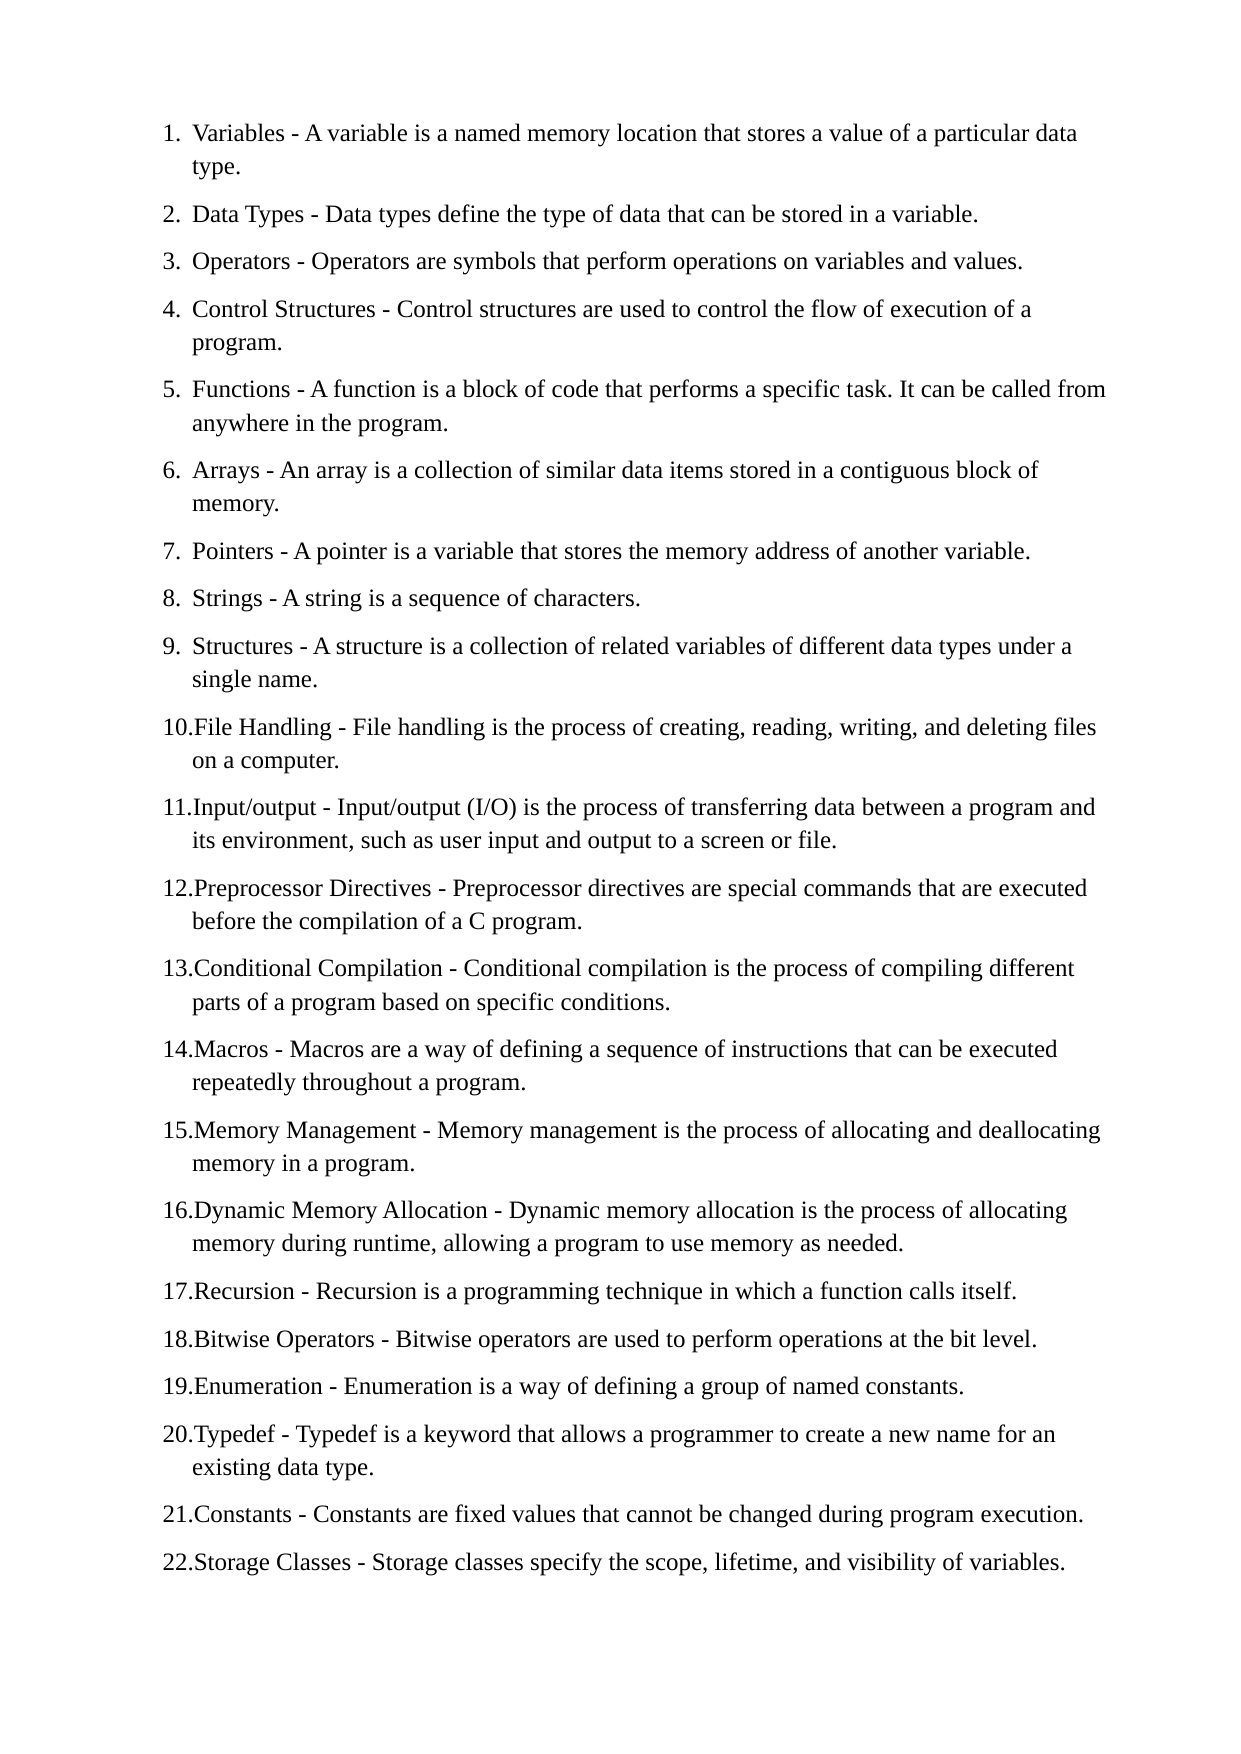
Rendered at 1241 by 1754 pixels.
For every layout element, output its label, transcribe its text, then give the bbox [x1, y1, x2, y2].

list Typedef - Typedef is a keyword that allows a programmer to create a new name for an existing data type. [162, 1419, 1122, 1481]
list File Handling - File handling is the process of creating, reading, writing, and deleting files on a computer. [162, 712, 1122, 773]
list Operators - Operators are symbols that perform operations on variables and values. [162, 246, 1122, 275]
list Strings - A string is a sequence of characters. [162, 583, 1122, 612]
list Variables - A variable is a named memory location that stores a value of a particular data type. [162, 118, 1122, 180]
list Dynamic Memory Allocation - Dynamic memory allocation is the process of allocating memory during runtime, allowing a program to use memory as needed. [162, 1195, 1122, 1257]
list Macros - Macros are a way of defining a sequence of instructions that can be executed repeatedly throughout a program. [162, 1034, 1122, 1096]
list Arrays - An array is a collection of similar data items stored in a contiguous block of memory. [162, 455, 1122, 517]
list Control Structures - Control structures are used to control the flow of execution of a program. [162, 294, 1122, 356]
list Recursion - Recursion is a programming technique in which a function calls itself. [162, 1276, 1122, 1305]
list Memory Management - Memory management is the process of allocating and deallocating memory in a program. [162, 1115, 1122, 1177]
list Structures - A structure is a collection of related variables of different data types under a single name. [162, 631, 1122, 693]
list Bitwise Operators - Bitwise operators are used to perform operations at the bit level. [162, 1324, 1122, 1352]
list Constants - Constants are fixed values that cannot be changed during program execution. [162, 1499, 1122, 1528]
list Functions - A function is a block of code that performs a specific task. It can be called from anywhere in the program. [162, 374, 1122, 436]
list Enumeration - Enumeration is a way of defining a group of named constants. [162, 1371, 1122, 1400]
list Data Types - Data types define the type of data that can be stored in a variable. [162, 199, 1122, 227]
list Preprocessor Directives - Preprocessor directives are special commands that are executed before the compilation of a C program. [162, 873, 1122, 935]
list Storage Classes - Storage classes specify the scope, lifetime, and visibility of variables. [162, 1547, 1122, 1576]
list Pointers - A pointer is a variable that stores the memory address of another variable. [162, 536, 1122, 564]
list Conditional Compilation - Conditional compilation is the process of compiling different parts of a program based on specific conditions. [162, 953, 1122, 1015]
list Input/output - Input/output (I/O) is the process of transferring data between a program and its environment, such as user input and output to a screen or file. [162, 792, 1122, 854]
